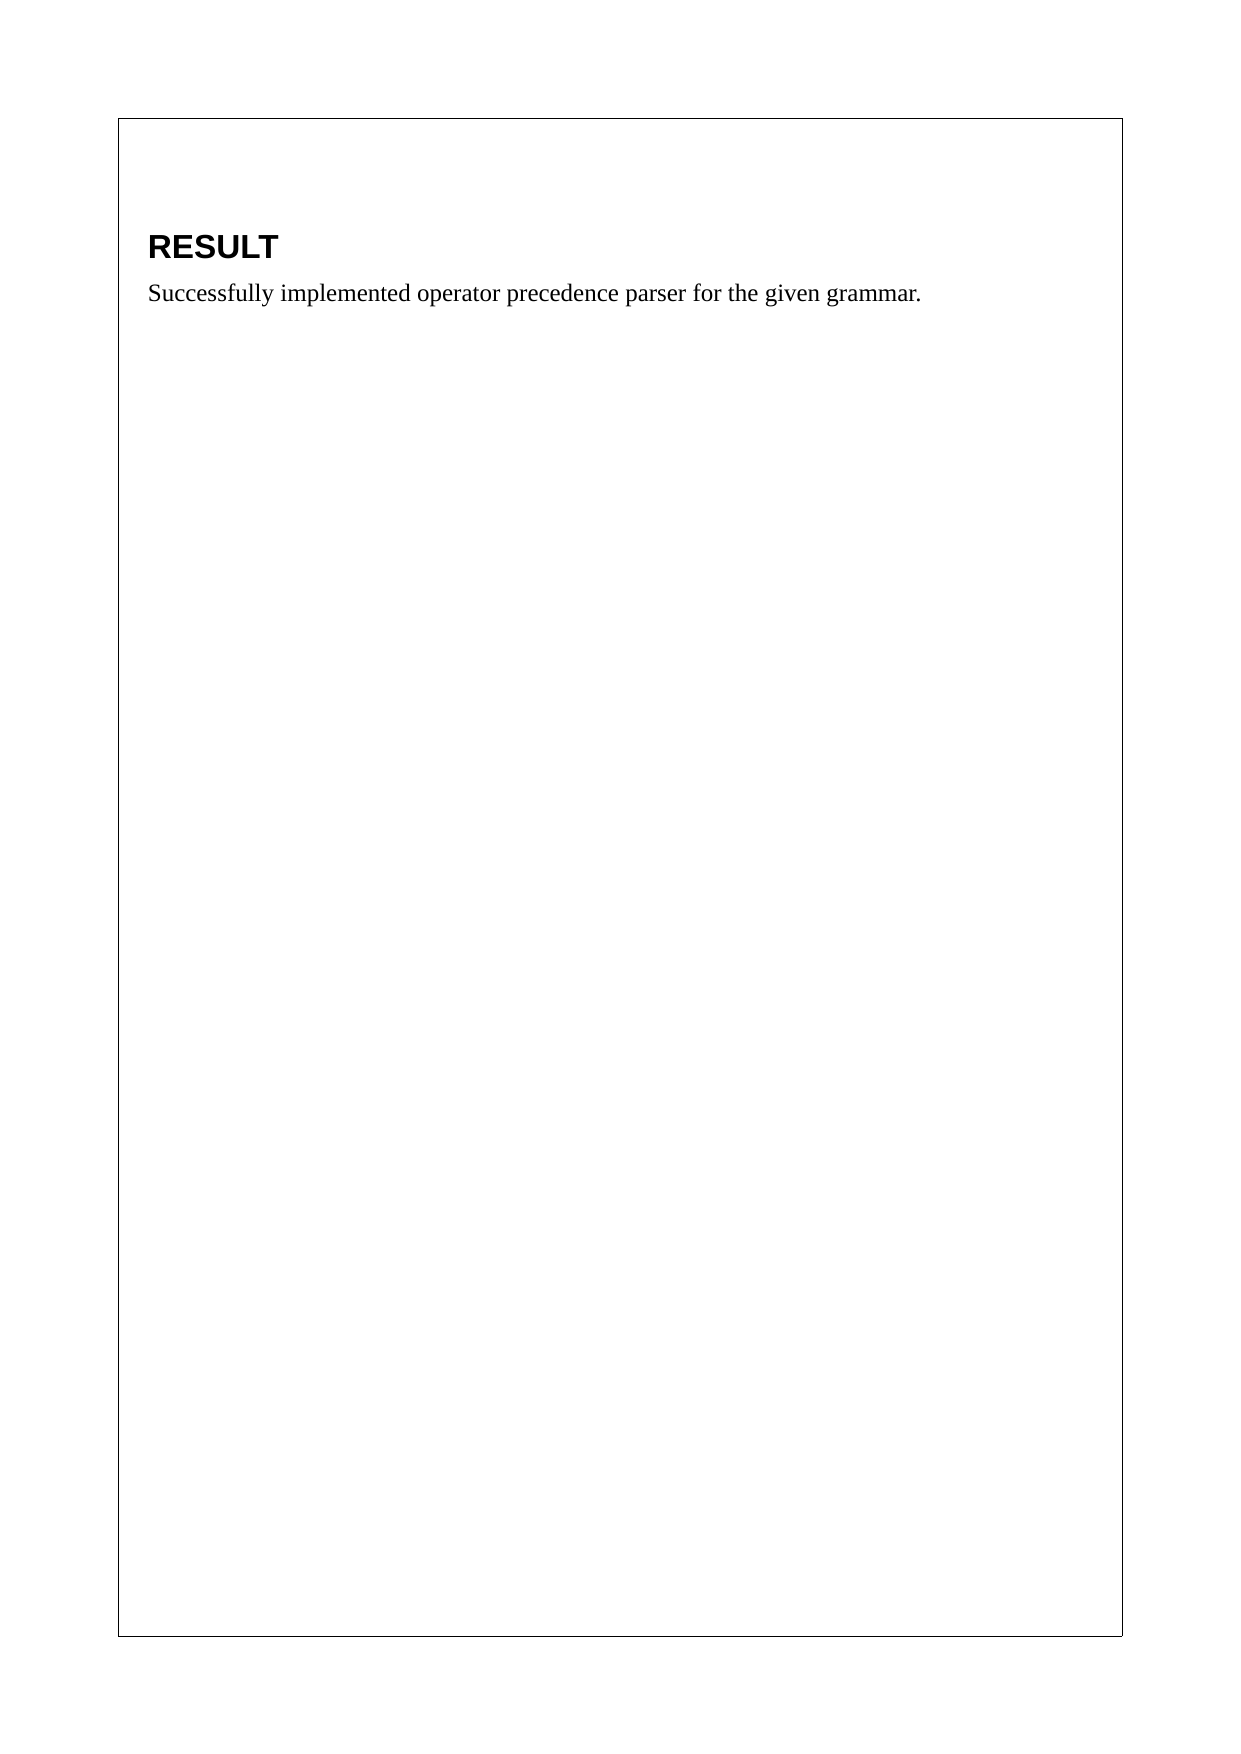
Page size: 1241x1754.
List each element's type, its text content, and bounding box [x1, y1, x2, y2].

text Successfully implemented operator precedence parser for the given grammar. [148, 278, 1092, 306]
subtitle RESULT [148, 227, 1092, 265]
